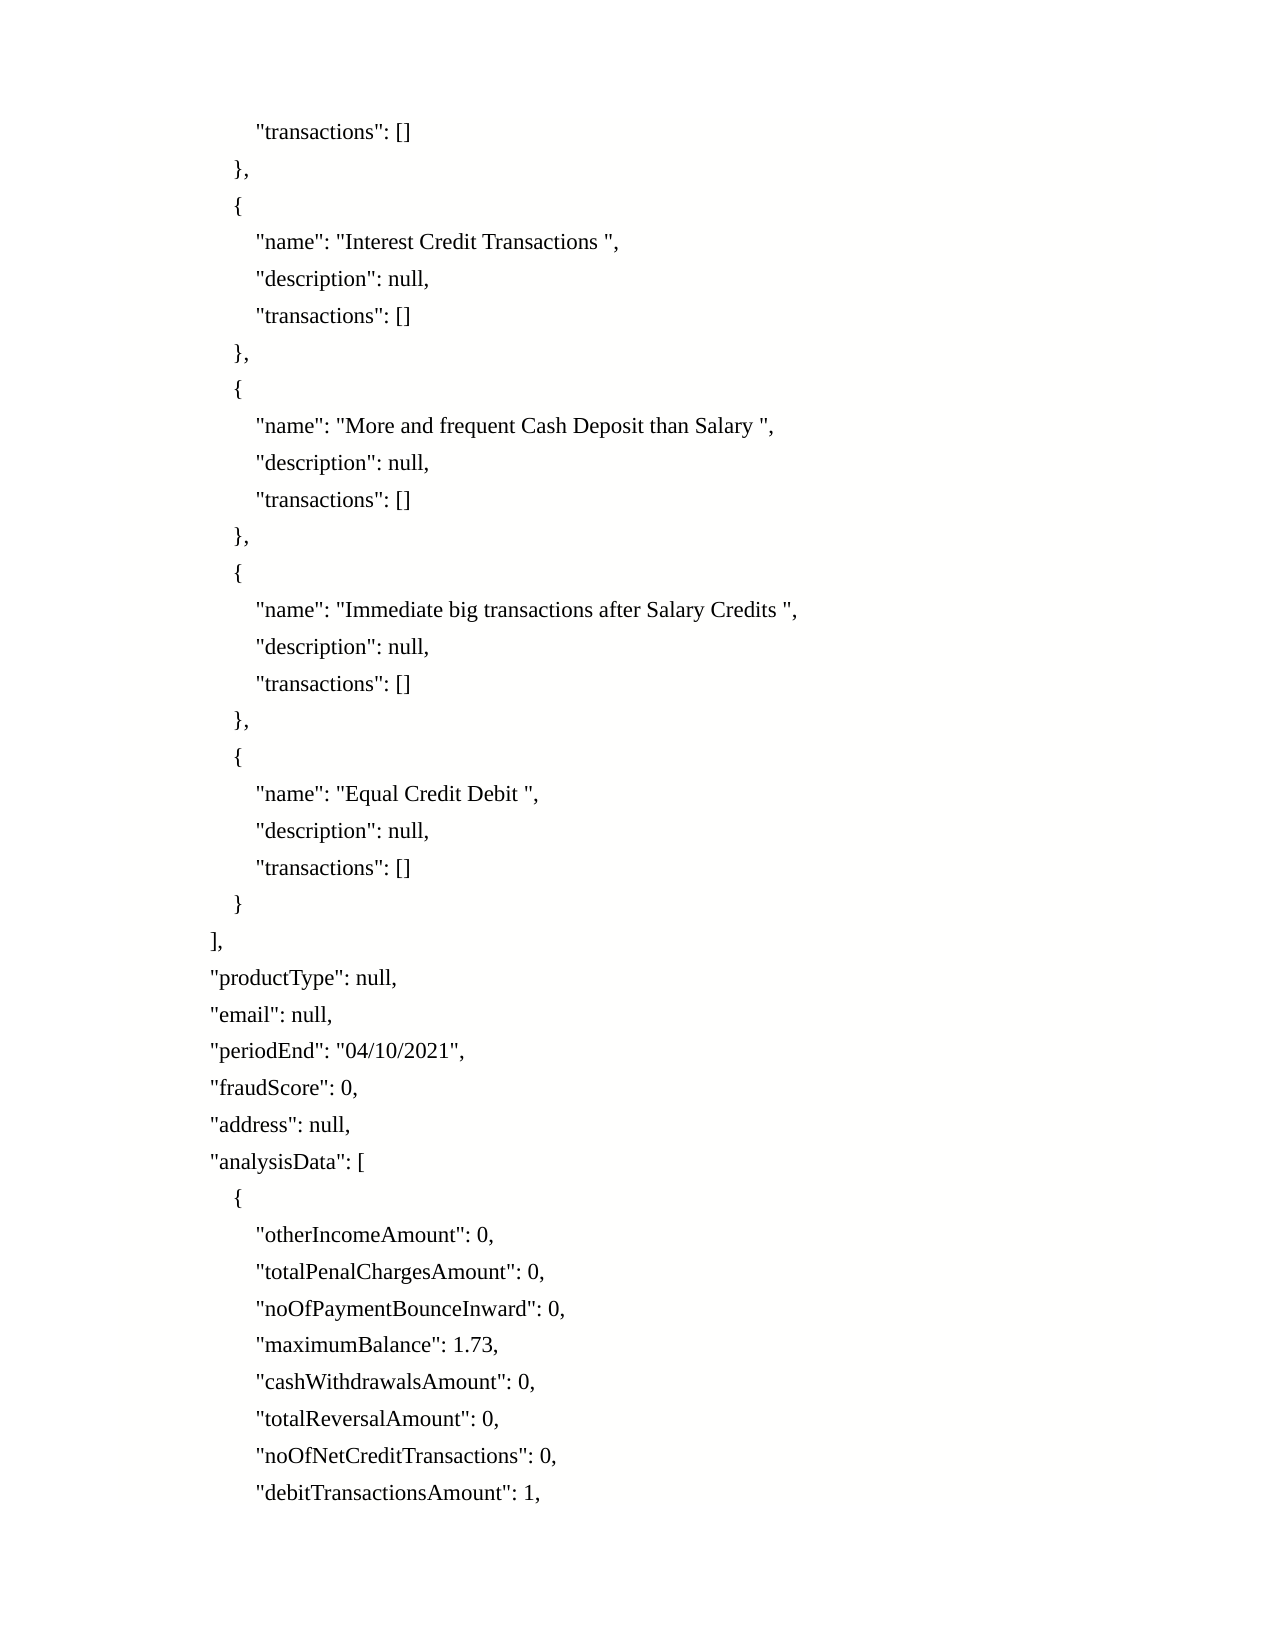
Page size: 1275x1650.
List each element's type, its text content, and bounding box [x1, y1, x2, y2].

text "productType": null, [118, 964, 1157, 990]
text } [118, 890, 1157, 917]
text }, [118, 155, 1157, 181]
text }, [118, 706, 1157, 733]
text "description": null, [118, 817, 1157, 843]
text "transactions": [] [118, 486, 1157, 512]
text "description": null, [118, 633, 1157, 659]
text "name": "Equal Credit Debit ", [118, 780, 1157, 806]
text "debitTransactionsAmount": 1, [118, 1479, 1157, 1505]
text "noOfPaymentBounceInward": 0, [118, 1295, 1157, 1321]
text "otherIncomeAmount": 0, [118, 1221, 1157, 1248]
text { [118, 192, 1157, 218]
text { [118, 743, 1157, 769]
text "maximumBalance": 1.73, [118, 1332, 1157, 1358]
text { [118, 376, 1157, 402]
text }, [118, 523, 1157, 549]
text "fraudScore": 0, [118, 1074, 1157, 1101]
text { [118, 1184, 1157, 1211]
text "noOfNetCreditTransactions": 0, [118, 1442, 1157, 1468]
text "address": null, [118, 1111, 1157, 1137]
text "description": null, [118, 265, 1157, 292]
text }, [118, 339, 1157, 365]
text "name": "Interest Credit Transactions ", [118, 228, 1157, 255]
text "transactions": [] [118, 670, 1157, 696]
text "totalPenalChargesAmount": 0, [118, 1258, 1157, 1284]
text "name": "Immediate big transactions after Salary Credits ", [118, 596, 1157, 622]
text "description": null, [118, 449, 1157, 475]
text { [118, 559, 1157, 586]
text "email": null, [118, 1001, 1157, 1027]
text "cashWithdrawalsAmount": 0, [118, 1368, 1157, 1395]
text "transactions": [] [118, 118, 1157, 144]
text "totalReversalAmount": 0, [118, 1405, 1157, 1431]
text "analysisData": [ [118, 1148, 1157, 1174]
text "name": "More and frequent Cash Deposit than Salary ", [118, 412, 1157, 439]
text "periodEnd": "04/10/2021", [118, 1037, 1157, 1064]
text ], [118, 927, 1157, 953]
text "transactions": [] [118, 853, 1157, 880]
text "transactions": [] [118, 302, 1157, 328]
